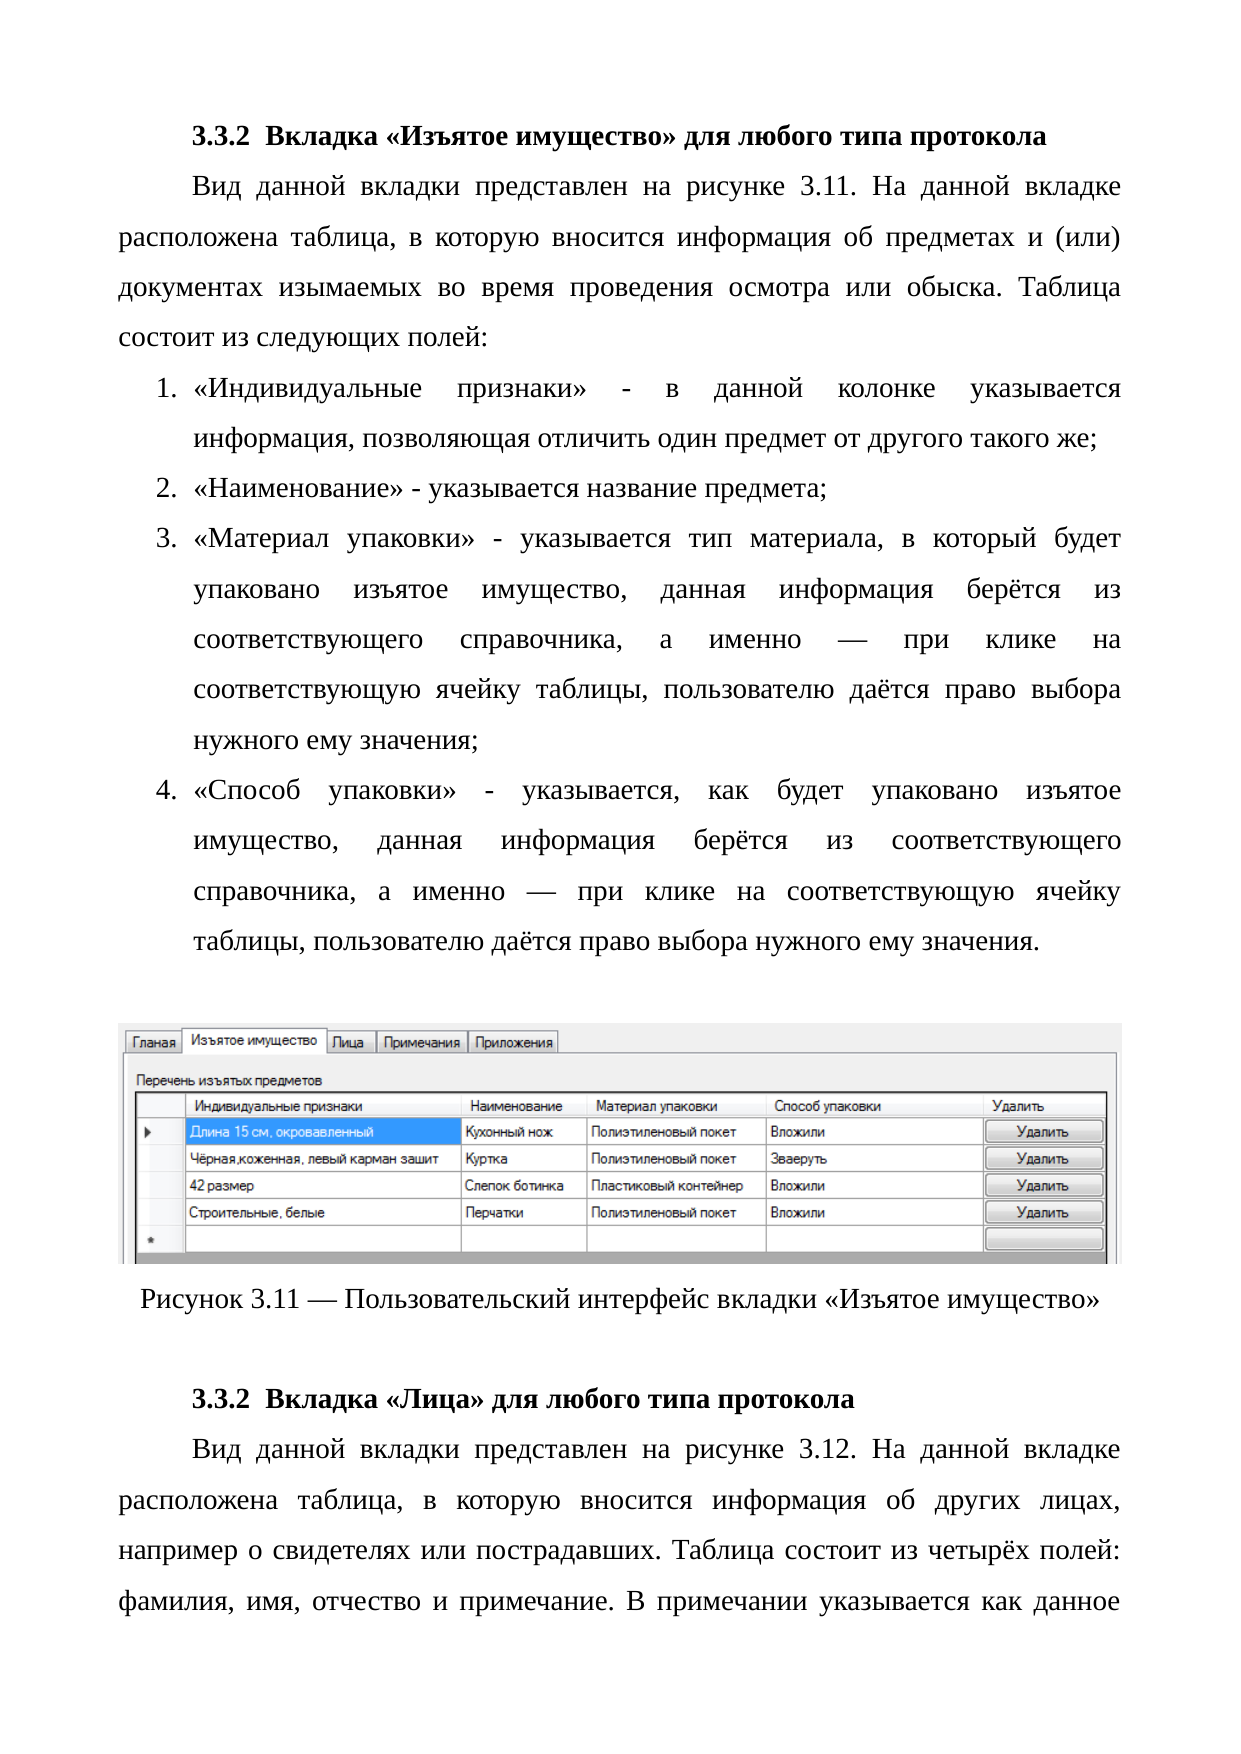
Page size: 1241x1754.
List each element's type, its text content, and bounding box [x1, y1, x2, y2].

text Вид данной вкладки представлен на рисунке 3.12. На данной вкладке расположена таблица, в которую вносится информация об других лицах, например о свидетелях или пострадавших. Таблица состоит из четырёх полей: фамилия, имя, отчество и примечание. В примечании указывается как данное [118, 1432, 1122, 1616]
picture [118, 1023, 1122, 1264]
text 3.3.2 Вкладка «Лица» для любого типа протокола [118, 1381, 1122, 1415]
text Рисунок 3.11 — Пользовательский интерфейс вкладки «Изъятое имущество» [118, 1264, 1122, 1314]
list «Индивидуальные признаки» - в данной колонке указывается информация, позволяющая отличить один предмет от другого такого же; [156, 370, 1122, 453]
list «Материал упаковки» - указывается тип материала, в который будет упаковано изъятое имущество, данная информация берётся из соответствующего справочника, а именно — при клике на соответствующую ячейку таблицы, пользователю даётся право выбора нужного ему значения; [156, 521, 1122, 755]
text Вид данной вкладки представлен на рисунке 3.11. На данной вкладке расположена таблица, в которую вносится информация об предметах и (или) документах изымаемых во время проведения осмотра или обыска. Таблица состоит из следующих полей: [118, 168, 1122, 353]
text 3.3.2 Вкладка «Изъятое имущество» для любого типа протокола [118, 118, 1122, 152]
list «Наименование» - указывается название предмета; [156, 470, 1122, 504]
list «Способ упаковки» - указывается, как будет упаковано изъятое имущество, данная информация берётся из соответствующего справочника, а именно — при клике на соответствующую ячейку таблицы, пользователю даётся право выбора нужного ему значения. [156, 772, 1122, 957]
